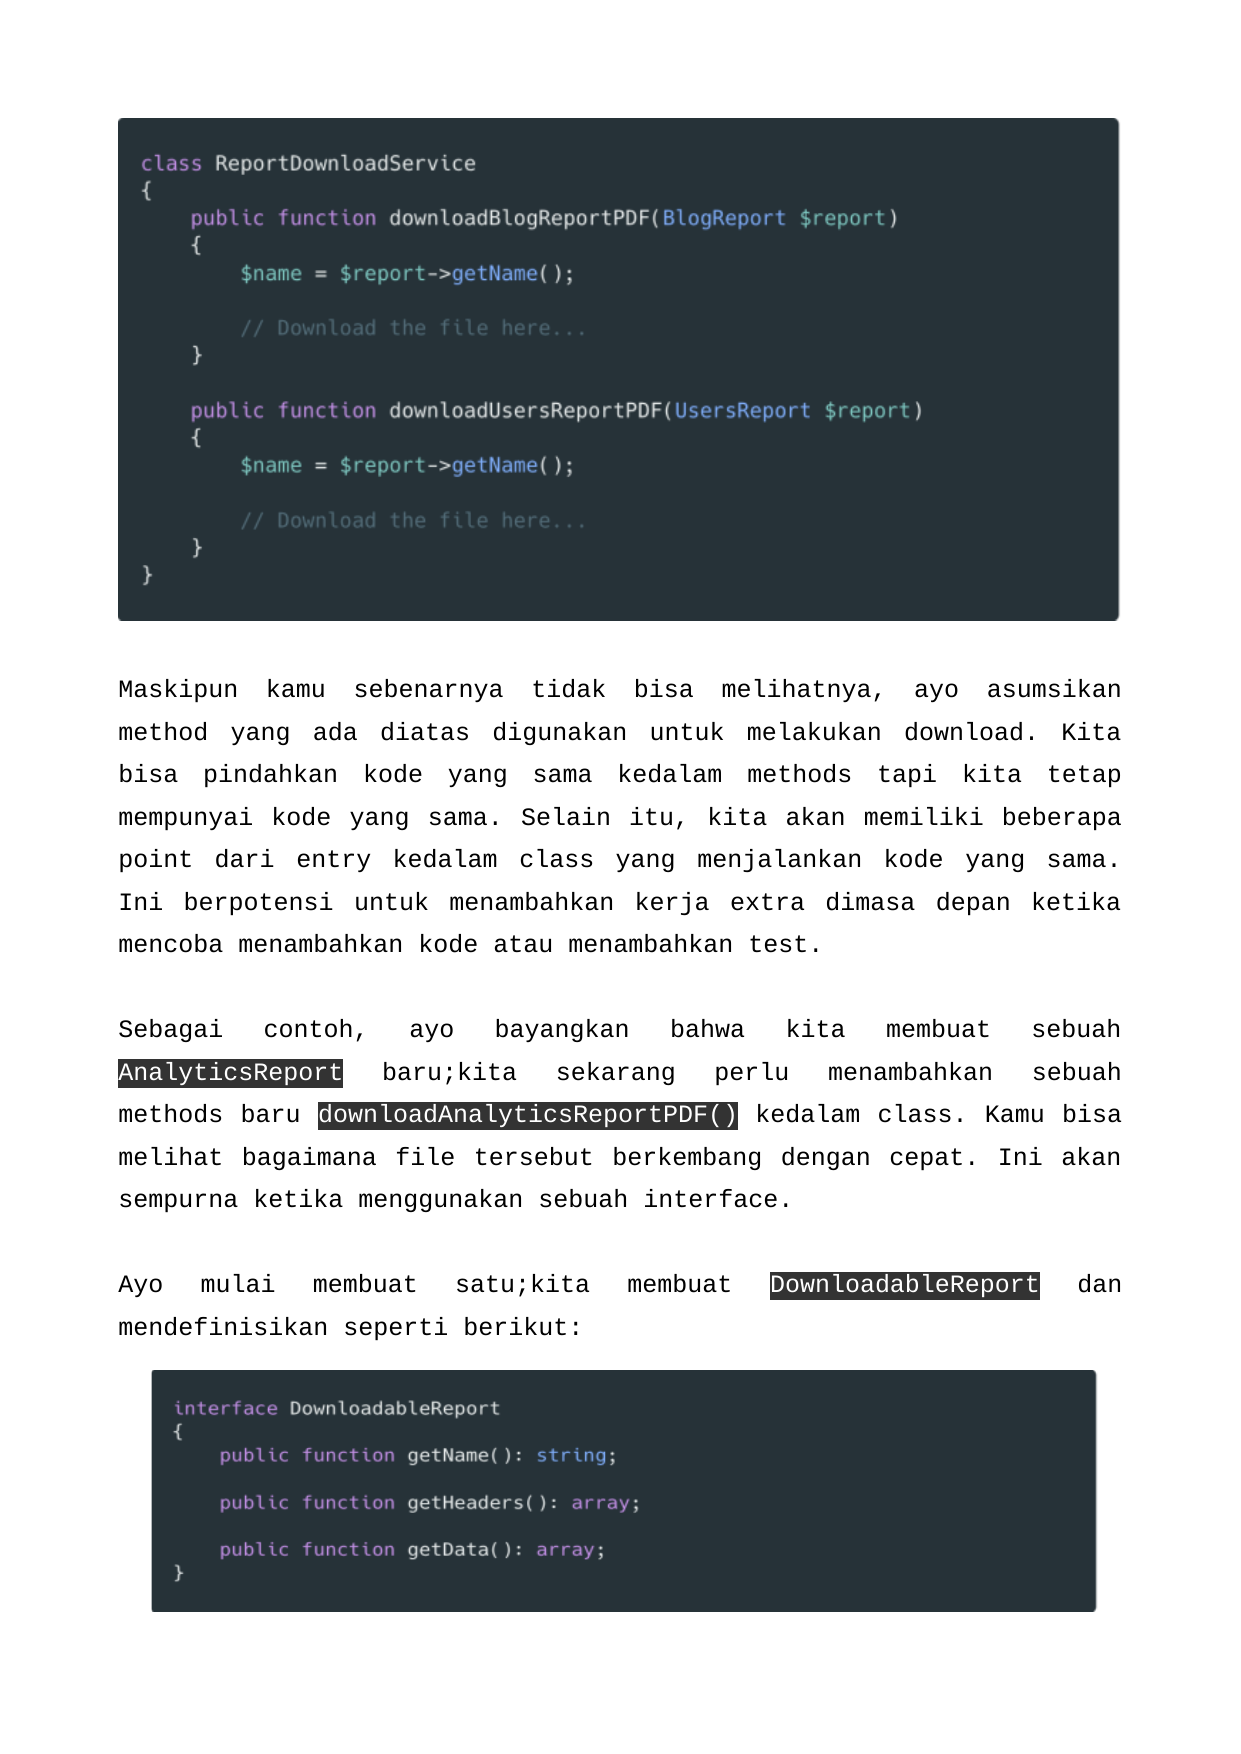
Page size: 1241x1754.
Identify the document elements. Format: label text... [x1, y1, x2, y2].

picture [118, 118, 1123, 621]
text Ayo mulai membuat satu;kita membuat DownloadableReport dan mendefinisikan seperti berikut: [118, 1272, 1122, 1343]
picture [151, 1370, 1099, 1612]
text Sebagai contoh, ayo bayangkan bahwa kita membuat sebuah AnalyticsReport baru;kita sekarang perlu menambahkan sebuah methods baru downloadAnalyticsReportPDF() kedalam class. Kamu bisa melihat bagaimana file tersebut berkembang dengan cepat. Ini akan sempurna ketika menggunakan sebuah interface. [118, 1017, 1122, 1215]
text Maskipun kamu sebenarnya tidak bisa melihatnya, ayo asumsikan method yang ada diatas digunakan untuk melakukan download. Kita bisa pindahkan kode yang sama kedalam methods tapi kita tetap mempunyai kode yang sama. Selain itu, kita akan memiliki beberapa point dari entry kedalam class yang menjalankan kode yang sama. Ini berpotensi untuk menambahkan kerja extra dimasa depan ketika mencoba menambahkan kode atau menambahkan test. [118, 677, 1122, 960]
